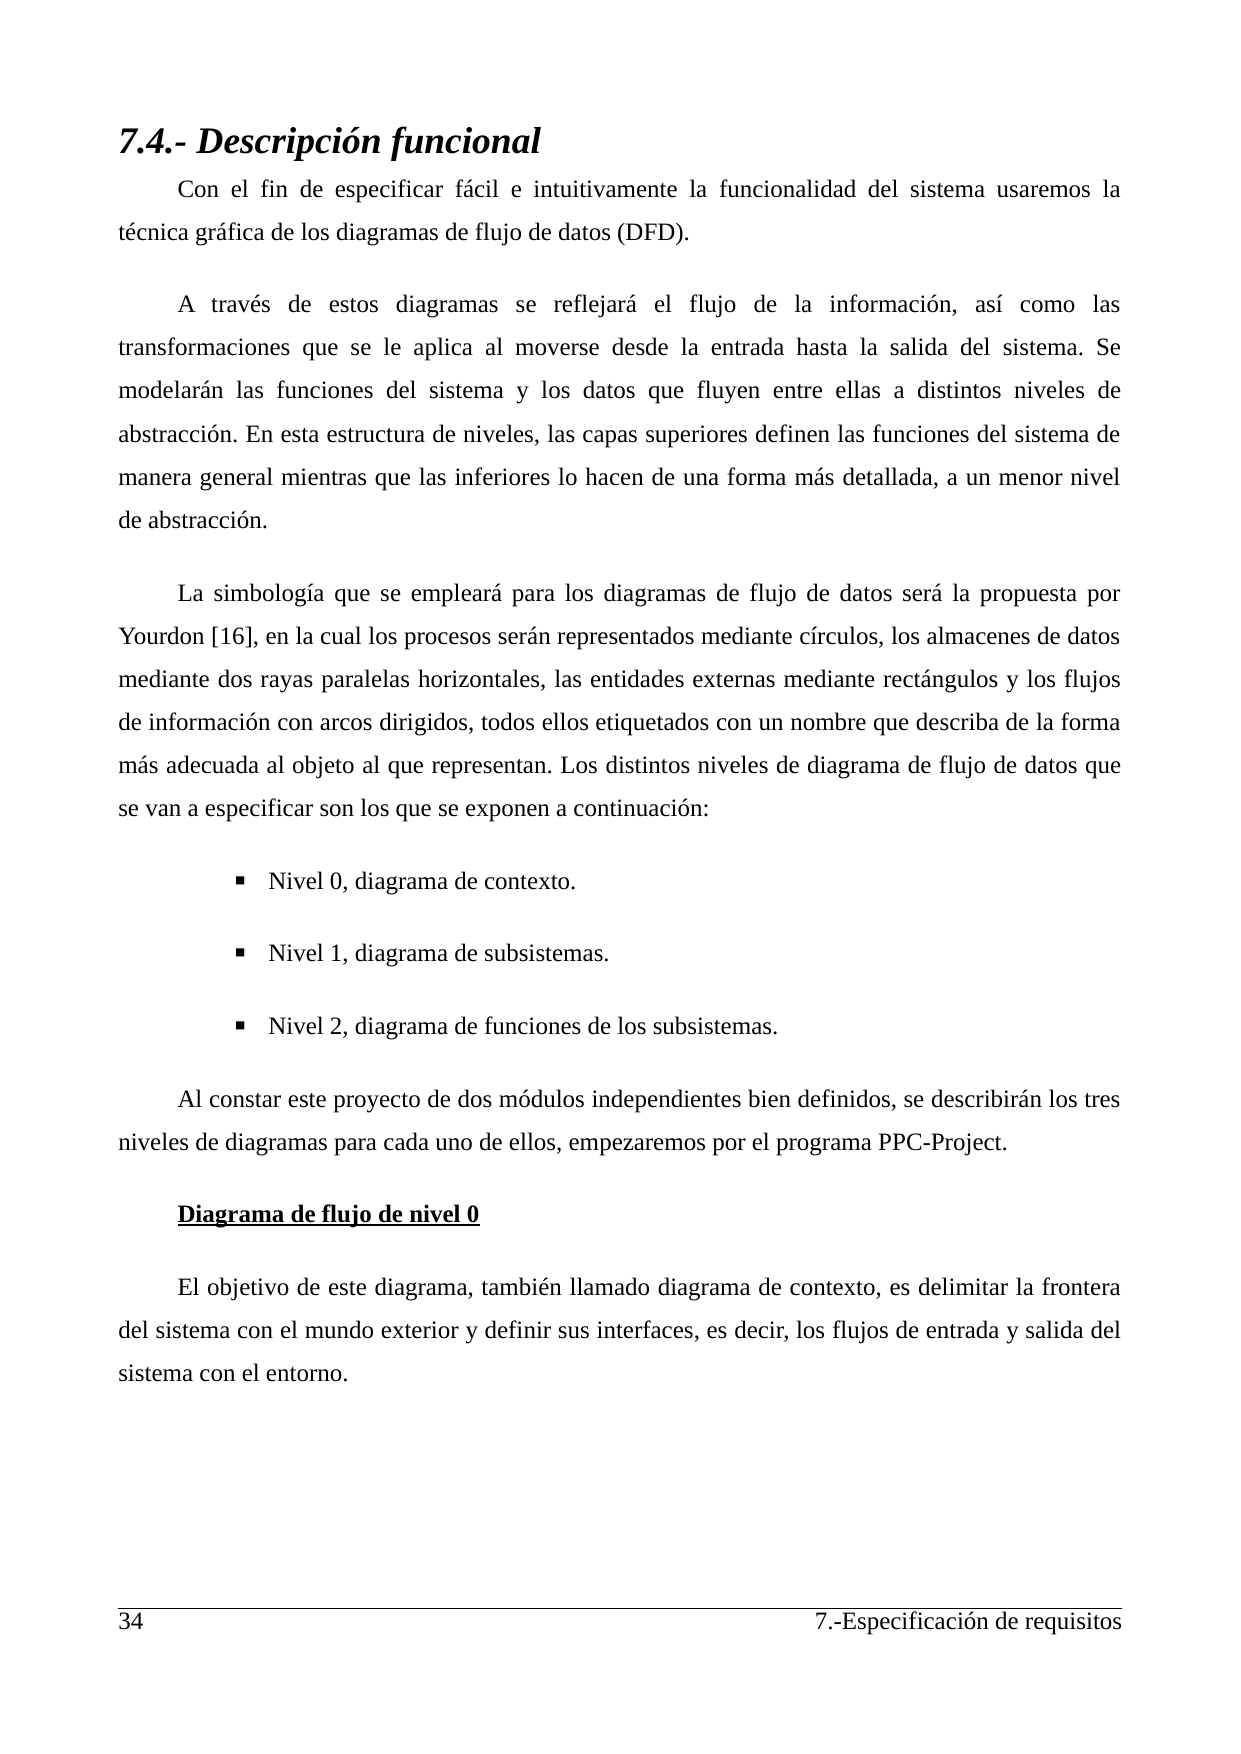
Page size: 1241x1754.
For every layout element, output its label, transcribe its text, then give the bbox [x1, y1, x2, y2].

text A través de estos diagramas se reflejará el flujo de la información, así como las transformaciones que se le aplica al moverse desde la entrada hasta la salida del sistema. Se modelarán las funciones del sistema y los datos que fluyen entre ellas a distintos niveles de abstracción. En esta estructura de niveles, las capas superiores definen las funciones del sistema de manera general mientras que las inferiores lo hacen de una forma más detallada, a un menor nivel de abstracción. [118, 289, 1122, 534]
list Nivel 2, diagrama de funciones de los subsistemas. [231, 1011, 1122, 1040]
subtitle 7.4.- Descripción funcional [118, 118, 1122, 161]
text Con el fin de especificar fácil e intuitivamente la funcionalidad del sistema usaremos la técnica gráfica de los diagramas de flujo de datos (DFD). [118, 174, 1122, 246]
text Diagrama de flujo de nivel 0 [118, 1199, 1122, 1228]
text La simbología que se empleará para los diagramas de flujo de datos será la propuesta por Yourdon [16], en la cual los procesos serán representados mediante círculos, los almacenes de datos mediante dos rayas paralelas horizontales, las entidades externas mediante rectángulos y los flujos de información con arcos dirigidos, todos ellos etiquetados con un nombre que describa de la forma más adecuada al objeto al que representan. Los distintos niveles de diagrama de flujo de datos que se van a especificar son los que se exponen a continuación: [118, 578, 1122, 822]
list Nivel 1, diagrama de subsistemas. [231, 938, 1122, 967]
list Nivel 0, diagrama de contexto. [231, 866, 1122, 894]
text Al constar este proyecto de dos módulos independientes bien definidos, se describirán los tres niveles de diagramas para cada uno de ellos, empezaremos por el programa PPC-Project. [118, 1084, 1122, 1156]
text El objetivo de este diagrama, también llamado diagrama de contexto, es delimitar la frontera del sistema con el mundo exterior y definir sus interfaces, es decir, los flujos de entrada y salida del sistema con el entorno. [118, 1272, 1122, 1387]
